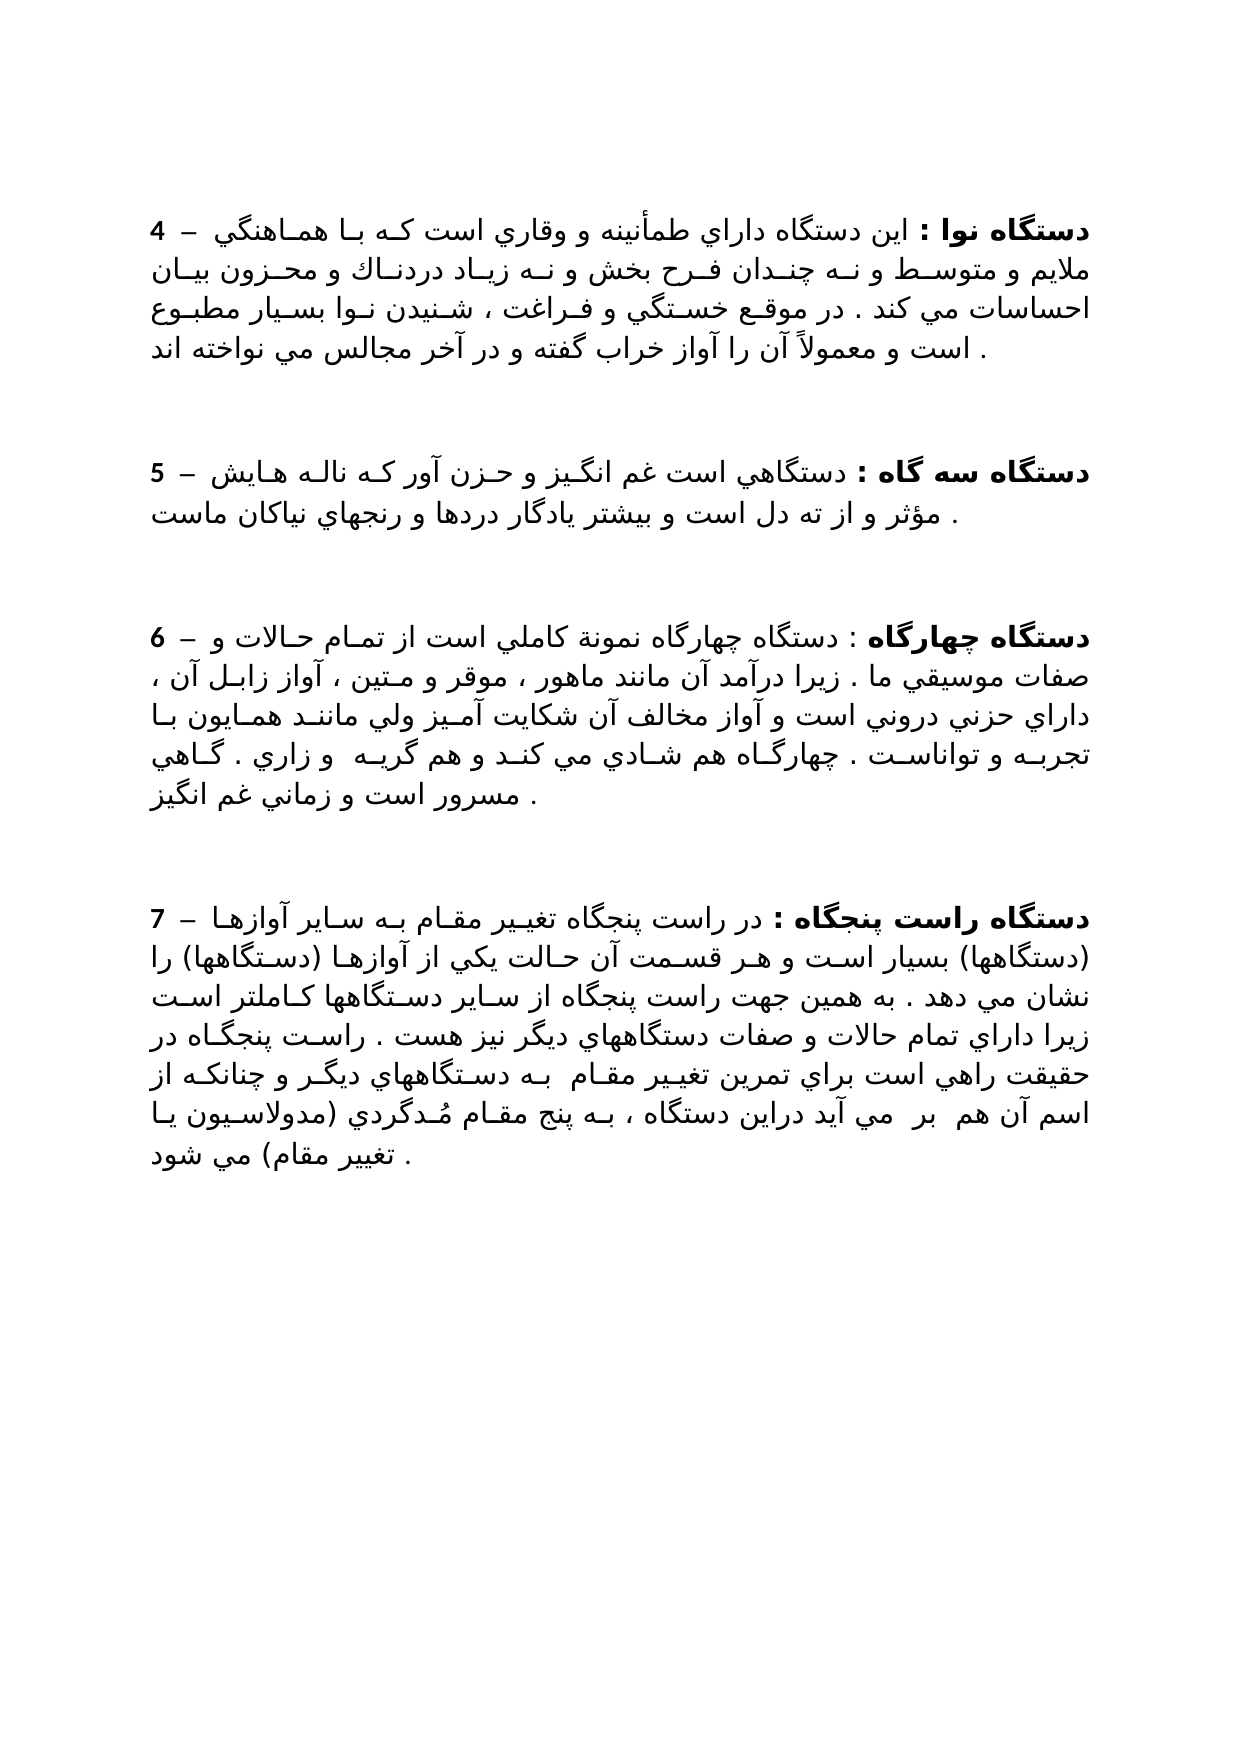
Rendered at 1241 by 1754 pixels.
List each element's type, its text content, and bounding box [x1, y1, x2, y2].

text 5 – دستگاه سه گاه : دستگاهي است غم انگيز و حزن آور كه ناله هايش مؤثر و از ته دل است و بيشتر يادگار دردها و رنجهاي نياكان ماست . [150, 454, 1090, 531]
text 4 – دستگاه نوا : اين دستگاه داراي طمأنينه و وقاري است كه با هماهنگي ملايم و متوسط و نه چندان فرح بخش و نه زياد دردناك و محزون بيان احساسات مي كند . در موقع خستگي و فراغت ، شنيدن نوا بسيار مطبوع است و معمولاً آن را آواز خراب گفته و در آخر مجالس مي نواخته اند . [150, 212, 1090, 366]
text 6 – دستگاه چهارگاه : دستگاه چهارگاه نمونة كاملي است از تمام حالات و صفات موسيقي ما . زيرا درآمد آن مانند ماهور ، موقر و متين ، آواز زابل آن ، داراي حزني دروني است و آواز مخالف آن شكايت آميز ولي مانند همايون با تجربه و تواناست . چهارگاه هم شادي مي كند و هم گريه و زاري . گاهي مسرور است و زماني غم انگيز . [150, 619, 1090, 812]
text 7 – دستگاه راست پنجگاه : در راست پنجگاه تغيير مقام به ساير آوازها (دستگاهها) بسيار است و هر قسمت آن حالت يكي از آوازها (دستگاهها) را نشان مي دهد . به همين جهت راست پنجگاه از ساير دستگاهها كاملتر است زيرا داراي تمام حالات و صفات دستگاههاي ديگر نيز هست . راست پنجگاه در حقيقت راهي است براي تمرين تغيير مقام به دستگاههاي ديگر و چنانكه از اسم آن هم بر مي آيد دراين دستگاه ، به پنج مقام مُدگردي (مدولاسيون يا تغيير مقام) مي شود . [150, 900, 1090, 1171]
